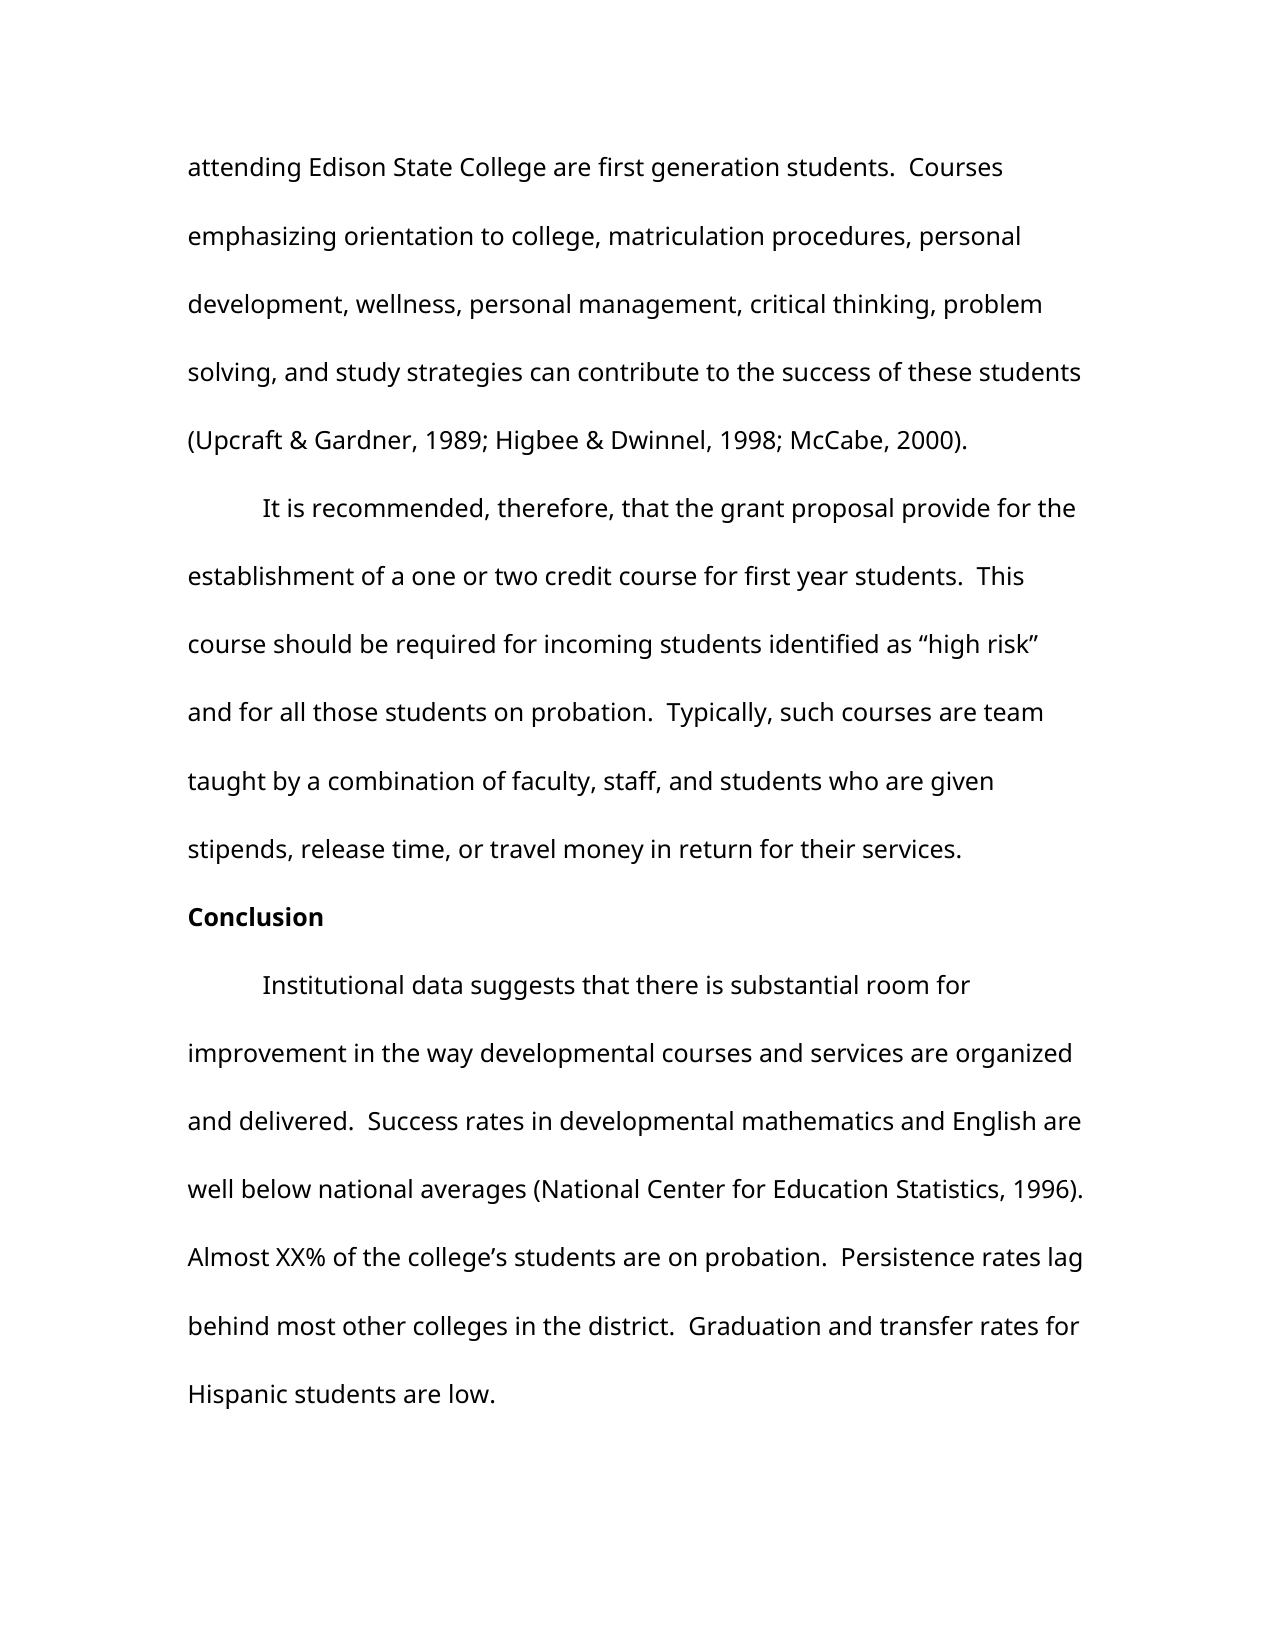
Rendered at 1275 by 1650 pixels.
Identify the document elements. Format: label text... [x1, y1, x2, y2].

subtitle Conclusion [187, 899, 1087, 933]
text It is recommended, therefore, that the grant proposal provide for the establishment of a one or two credit course for first year students. This course should be required for incoming students identified as “high risk” and for all those students on probation. Typically, such courses are team taught by a combination of faculty, staff, and students who are given stipends, release time, or travel money in return for their services. [187, 491, 1087, 865]
text attending Edison State College are first generation students. Courses emphasizing orientation to college, matriculation procedures, personal development, wellness, personal management, critical thinking, problem solving, and study strategies can contribute to the success of these students (Upcraft & Gardner, 1989; Higbee & Dwinnel, 1998; McCabe, 2000). [187, 150, 1087, 457]
text Institutional data suggests that there is substantial room for improvement in the way developmental courses and services are organized and delivered. Success rates in developmental mathematics and English are well below national averages (National Center for Education Statistics, 1996). Almost XX% of the college’s students are on probation. Persistence rates lag behind most other colleges in the district. Graduation and transfer rates for Hispanic students are low. [187, 967, 1087, 1410]
